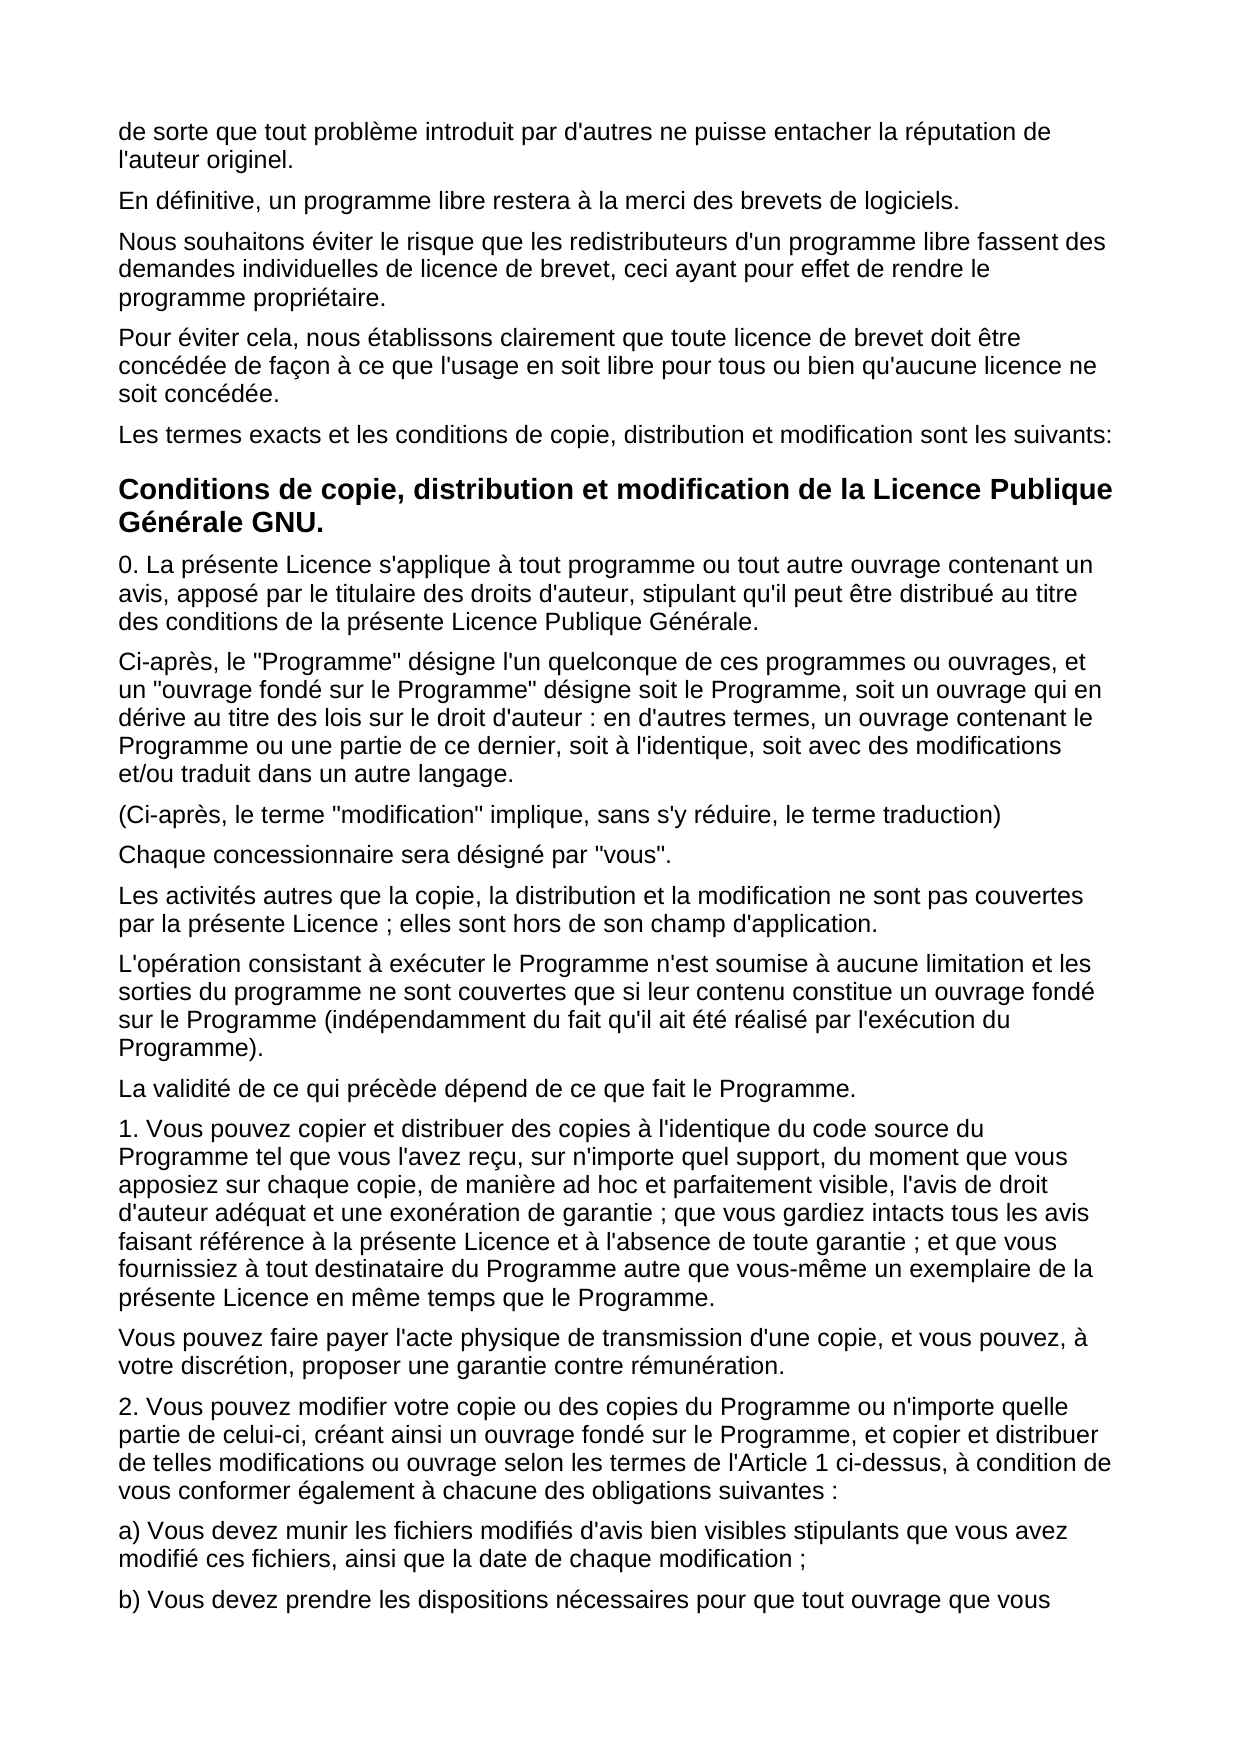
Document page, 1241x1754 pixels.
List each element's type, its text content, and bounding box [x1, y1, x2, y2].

text 2. Vous pouvez modifier votre copie ou des copies du Programme ou n'importe quelle partie de celui-ci, créant ainsi un ouvrage fondé sur le Programme, et copier et distribuer de telles modifications ou ouvrage selon les termes de l'Article 1 ci-dessus, à condition de vous conformer également à chacune des obligations suivantes : [118, 1392, 1122, 1504]
text Conditions de copie, distribution et modification de la Licence Publique Générale GNU. [118, 473, 1122, 539]
text (Ci-après, le terme "modification" implique, sans s'y réduire, le terme traduction) [118, 800, 1122, 828]
text Les activités autres que la copie, la distribution et la modification ne sont pas couvertes par la présente Licence ; elles sont hors de son champ d'application. [118, 881, 1122, 937]
text b) Vous devez prendre les dispositions nécessaires pour que tout ouvrage que vous [118, 1585, 1122, 1613]
text La validité de ce qui précède dépend de ce que fait le Programme. [118, 1074, 1122, 1103]
text 1. Vous pouvez copier et distribuer des copies à l'identique du code source du Programme tel que vous l'avez reçu, sur n'importe quel support, du moment que vous apposiez sur chaque copie, de manière ad hoc et parfaitement visible, l'avis de droit d'auteur adéquat et une exonération de garantie ; que vous gardiez intacts tous les avis faisant référence à la présente Licence et à l'absence de toute garantie ; et que vous fournissiez à tout destinataire du Programme autre que vous-même un exemplaire de la présente Licence en même temps que le Programme. [118, 1115, 1122, 1311]
text Nous souhaitons éviter le risque que les redistributeurs d'un programme libre fassent des demandes individuelles de licence de brevet, ceci ayant pour effet de rendre le programme propriétaire. [118, 227, 1122, 311]
text 0. La présente Licence s'applique à tout programme ou tout autre ouvrage contenant un avis, apposé par le titulaire des droits d'auteur, stipulant qu'il peut être distribué au titre des conditions de la présente Licence Publique Générale. [118, 551, 1122, 635]
text Pour éviter cela, nous établissons clairement que toute licence de brevet doit être concédée de façon à ce que l'usage en soit libre pour tous ou bien qu'aucune licence ne soit concédée. [118, 324, 1122, 408]
text Chaque concessionnaire sera désigné par "vous". [118, 841, 1122, 869]
text Vous pouvez faire payer l'acte physique de transmission d'une copie, et vous pouvez, à votre discrétion, proposer une garantie contre rémunération. [118, 1324, 1122, 1380]
text de sorte que tout problème introduit par d'autres ne puisse entacher la réputation de l'auteur originel. [118, 118, 1122, 174]
text a) Vous devez munir les fichiers modifiés d'avis bien visibles stipulants que vous avez modifié ces fichiers, ainsi que la date de chaque modification ; [118, 1517, 1122, 1573]
text Les termes exacts et les conditions de copie, distribution et modification sont les suivants: [118, 420, 1122, 448]
text L'opération consistant à exécuter le Programme n'est soumise à aucune limitation et les sorties du programme ne sont couvertes que si leur contenu constitue un ouvrage fondé sur le Programme (indépendamment du fait qu'il ait été réalisé par l'exécution du Programme). [118, 950, 1122, 1062]
text Ci-après, le "Programme" désigne l'un quelconque de ces programmes ou ouvrages, et un "ouvrage fondé sur le Programme" désigne soit le Programme, soit un ouvrage qui en dérive au titre des lois sur le droit d'auteur : en d'autres termes, un ouvrage contenant le Programme ou une partie de ce dernier, soit à l'identique, soit avec des modifications et/ou traduit dans un autre langage. [118, 648, 1122, 788]
text En définitive, un programme libre restera à la merci des brevets de logiciels. [118, 187, 1122, 215]
